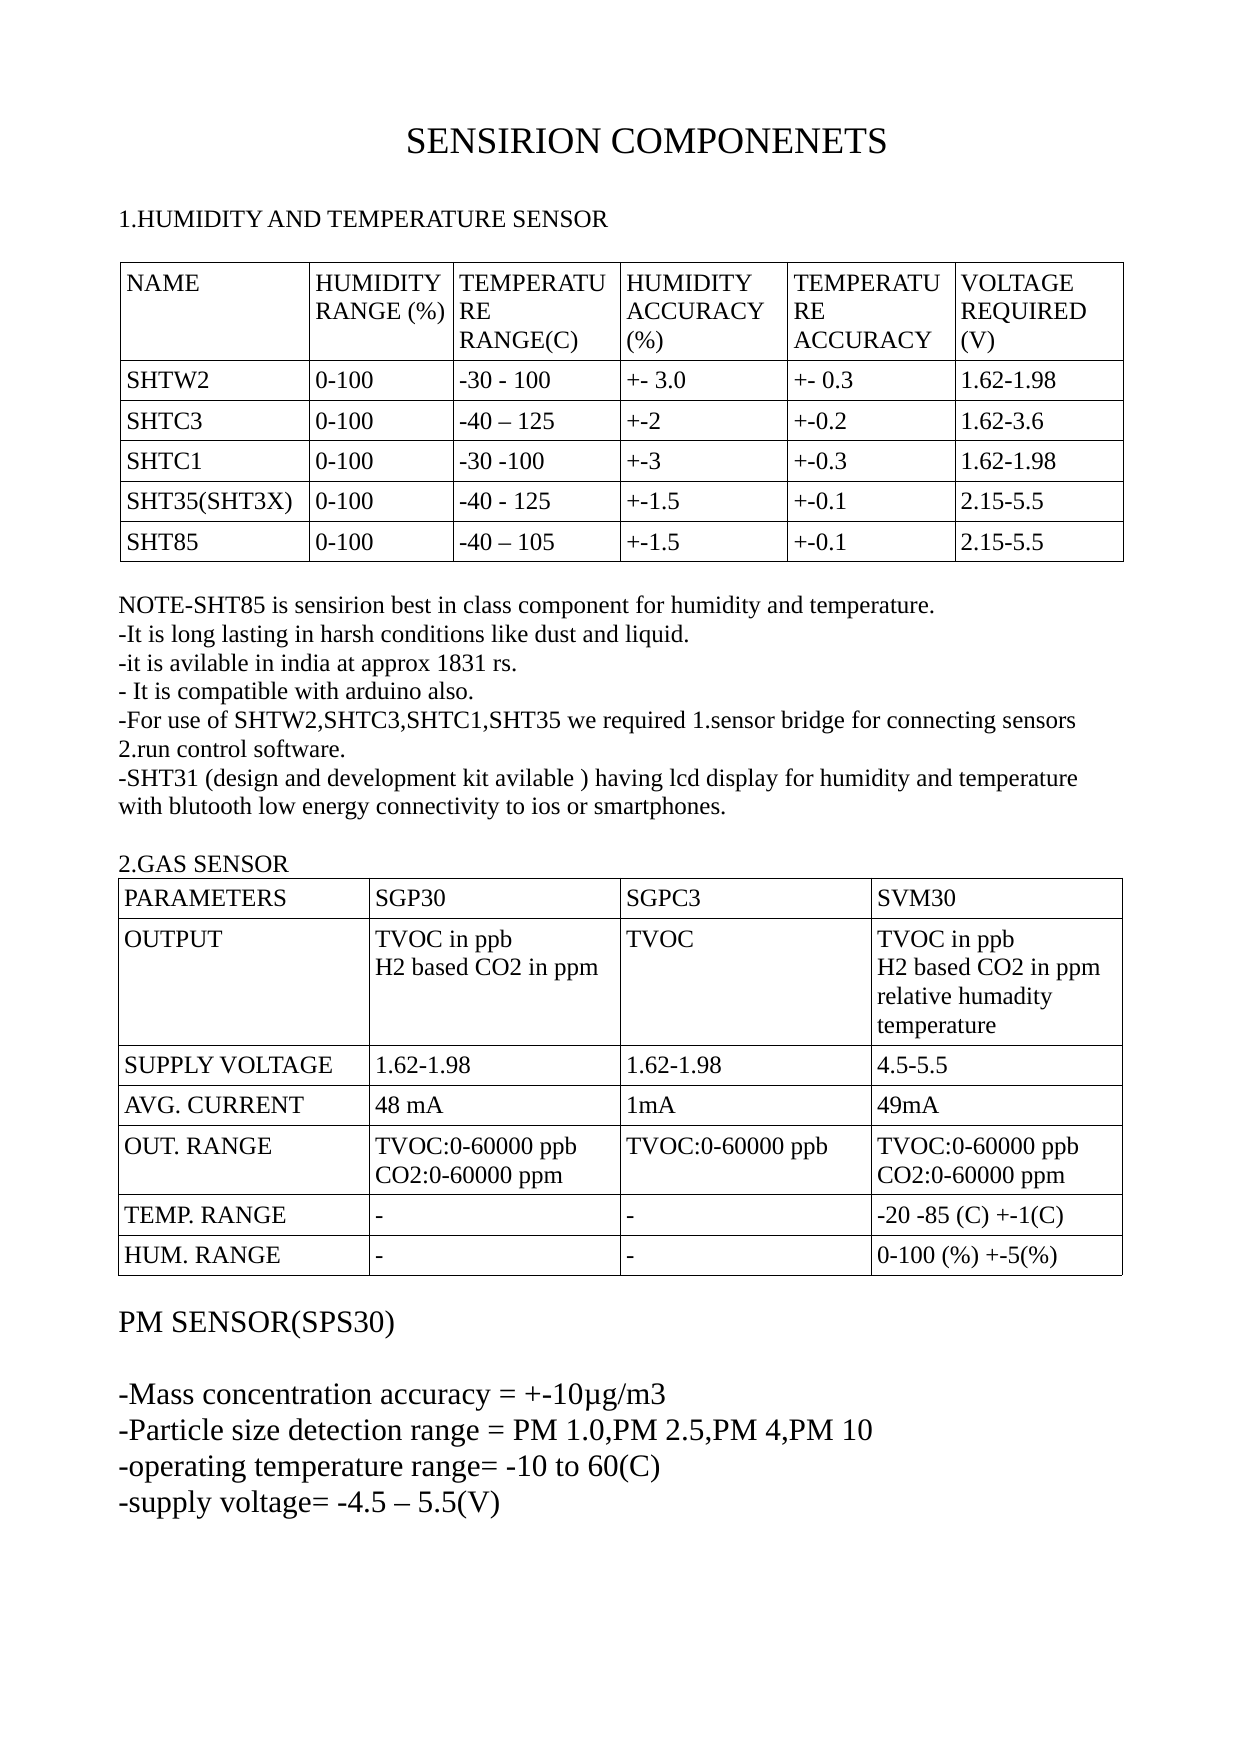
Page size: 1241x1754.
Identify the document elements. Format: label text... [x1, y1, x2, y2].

table_cell +-0.2 [788, 401, 955, 440]
text -Mass concentration accuracy = +-10µg/m3 [118, 1376, 1122, 1411]
table_cell 1.62-1.98 [370, 1046, 620, 1085]
text - It is compatible with arduino also. [118, 676, 1122, 705]
table_cell +-0.1 [788, 482, 955, 521]
table_cell TVOC in ppb H2 based CO2 in ppm [370, 919, 620, 1044]
table_cell - [621, 1236, 871, 1275]
table_header NAME [121, 263, 309, 360]
table_cell -40 – 105 [454, 522, 620, 561]
text -It is long lasting in harsh conditions like dust and liquid. [118, 619, 1122, 648]
table_cell TVOC [621, 919, 871, 1044]
table_cell OUT. RANGE [119, 1126, 369, 1194]
table_cell 48 mA [370, 1086, 620, 1125]
table_cell - [621, 1195, 871, 1234]
table_header HUMIDITY RANGE (%) [310, 263, 453, 360]
table_header TEMPERATURE RANGE(C) [454, 263, 620, 360]
table_cell - [370, 1195, 620, 1234]
table_cell -30 - 100 [454, 361, 620, 400]
table_cell 1.62-1.98 [621, 1046, 871, 1085]
table_cell 1.62-1.98 [956, 441, 1123, 481]
table_cell SHTC1 [121, 441, 309, 481]
table_cell TVOC:0-60000 ppb [621, 1126, 871, 1194]
table_cell 2.15-5.5 [956, 522, 1123, 561]
table_cell -20 -85 (C) +-1(C) [872, 1195, 1122, 1234]
text NOTE-SHT85 is sensirion best in class component for humidity and temperature. [118, 590, 1122, 619]
text 1.HUMIDITY AND TEMPERATURE SENSOR [118, 204, 1122, 233]
table_cell AVG. CURRENT [119, 1086, 369, 1125]
table_cell 0-100 [310, 361, 453, 400]
table_header SVM30 [872, 879, 1122, 918]
table_cell 0-100 [310, 482, 453, 521]
table_cell 1mA [621, 1086, 871, 1125]
table_cell TEMP. RANGE [119, 1195, 369, 1234]
table_cell +-3 [621, 441, 787, 481]
table_cell 4.5-5.5 [872, 1046, 1122, 1085]
table_cell 49mA [872, 1086, 1122, 1125]
text SENSIRION COMPONENETS [118, 118, 1122, 161]
text -it is avilable in india at approx 1831 rs. [118, 648, 1122, 676]
text PM SENSOR(SPS30) [118, 1304, 1122, 1339]
table_cell OUTPUT [119, 919, 369, 1044]
table_header HUMIDITY ACCURACY (%) [621, 263, 787, 360]
text -For use of SHTW2,SHTC3,SHTC1,SHT35 we required 1.sensor bridge for connecting sensors 2.run control software. [118, 705, 1122, 763]
text -SHT31 (design and development kit avilable ) having lcd display for humidity and temperature with blutooth low energy connectivity to ios or smartphones. [118, 763, 1122, 820]
table_cell -30 -100 [454, 441, 620, 481]
table_cell 0-100 [310, 522, 453, 561]
table_header TEMPERATURE ACCURACY [788, 263, 955, 360]
text -Particle size detection range = PM 1.0,PM 2.5,PM 4,PM 10 [118, 1411, 1122, 1447]
table_cell 2.15-5.5 [956, 482, 1123, 521]
table_cell +-1.5 [621, 522, 787, 561]
table_cell 0-100 [310, 441, 453, 481]
table_cell - [370, 1236, 620, 1275]
table_cell +-0.3 [788, 441, 955, 481]
table_cell SHTC3 [121, 401, 309, 440]
table_cell -40 - 125 [454, 482, 620, 521]
table_cell +-0.1 [788, 522, 955, 561]
table_cell 0-100 (%) +-5(%) [872, 1236, 1122, 1275]
text -supply voltage= -4.5 – 5.5(V) [118, 1483, 1122, 1519]
table_header SGPC3 [621, 879, 871, 918]
table_header PARAMETERS [119, 879, 369, 918]
table_cell 1.62-3.6 [956, 401, 1123, 440]
table_cell +-2 [621, 401, 787, 440]
table_cell +- 0.3 [788, 361, 955, 400]
table_header VOLTAGE REQUIRED (V) [956, 263, 1123, 360]
table_cell 0-100 [310, 401, 453, 440]
table_cell TVOC:0-60000 ppb CO2:0-60000 ppm [370, 1126, 620, 1194]
table_cell SHT85 [121, 522, 309, 561]
table_cell 1.62-1.98 [956, 361, 1123, 400]
text 2.GAS SENSOR [118, 849, 1122, 878]
text -operating temperature range= -10 to 60(C) [118, 1447, 1122, 1483]
table_header SGP30 [370, 879, 620, 918]
table_cell TVOC:0-60000 ppb CO2:0-60000 ppm [872, 1126, 1122, 1194]
table_cell +- 3.0 [621, 361, 787, 400]
table_cell SHTW2 [121, 361, 309, 400]
table_cell +-1.5 [621, 482, 787, 521]
table_cell HUM. RANGE [119, 1236, 369, 1275]
table_cell TVOC in ppb H2 based CO2 in ppm relative humadity temperature [872, 919, 1122, 1044]
table_cell -40 – 125 [454, 401, 620, 440]
table_cell SHT35(SHT3X) [121, 482, 309, 521]
table_cell SUPPLY VOLTAGE [119, 1046, 369, 1085]
